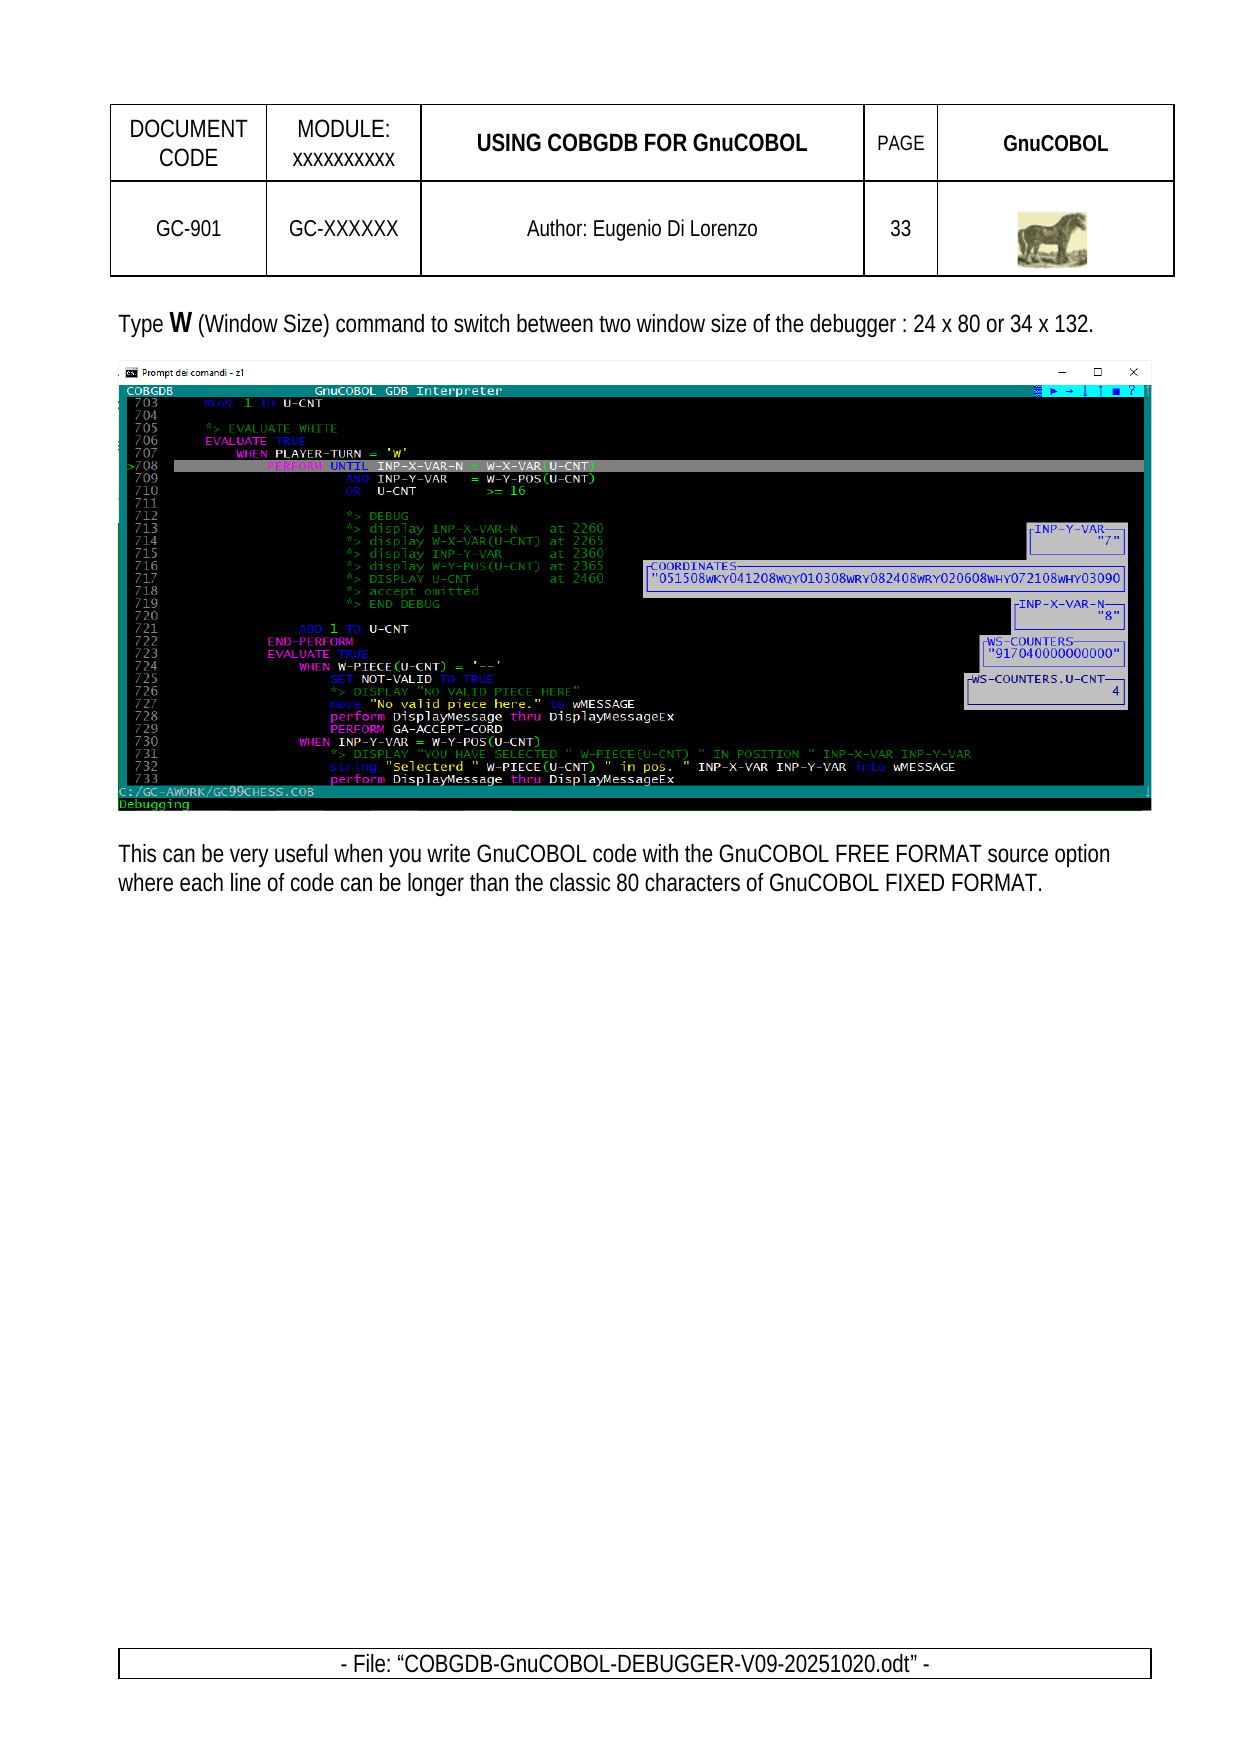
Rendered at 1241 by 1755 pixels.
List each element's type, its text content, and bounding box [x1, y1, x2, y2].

text Type W (Window Size) command to switch between two window size of the debugger : 24 x 80 or 34 x 132. [118, 305, 1152, 339]
text This can be very useful when you write GnuCOBOL code with the GnuCOBOL FREE FORMAT source option where each line of code can be longer than the classic 80 characters of GnuCOBOL FIXED FORMAT. [118, 839, 1152, 896]
